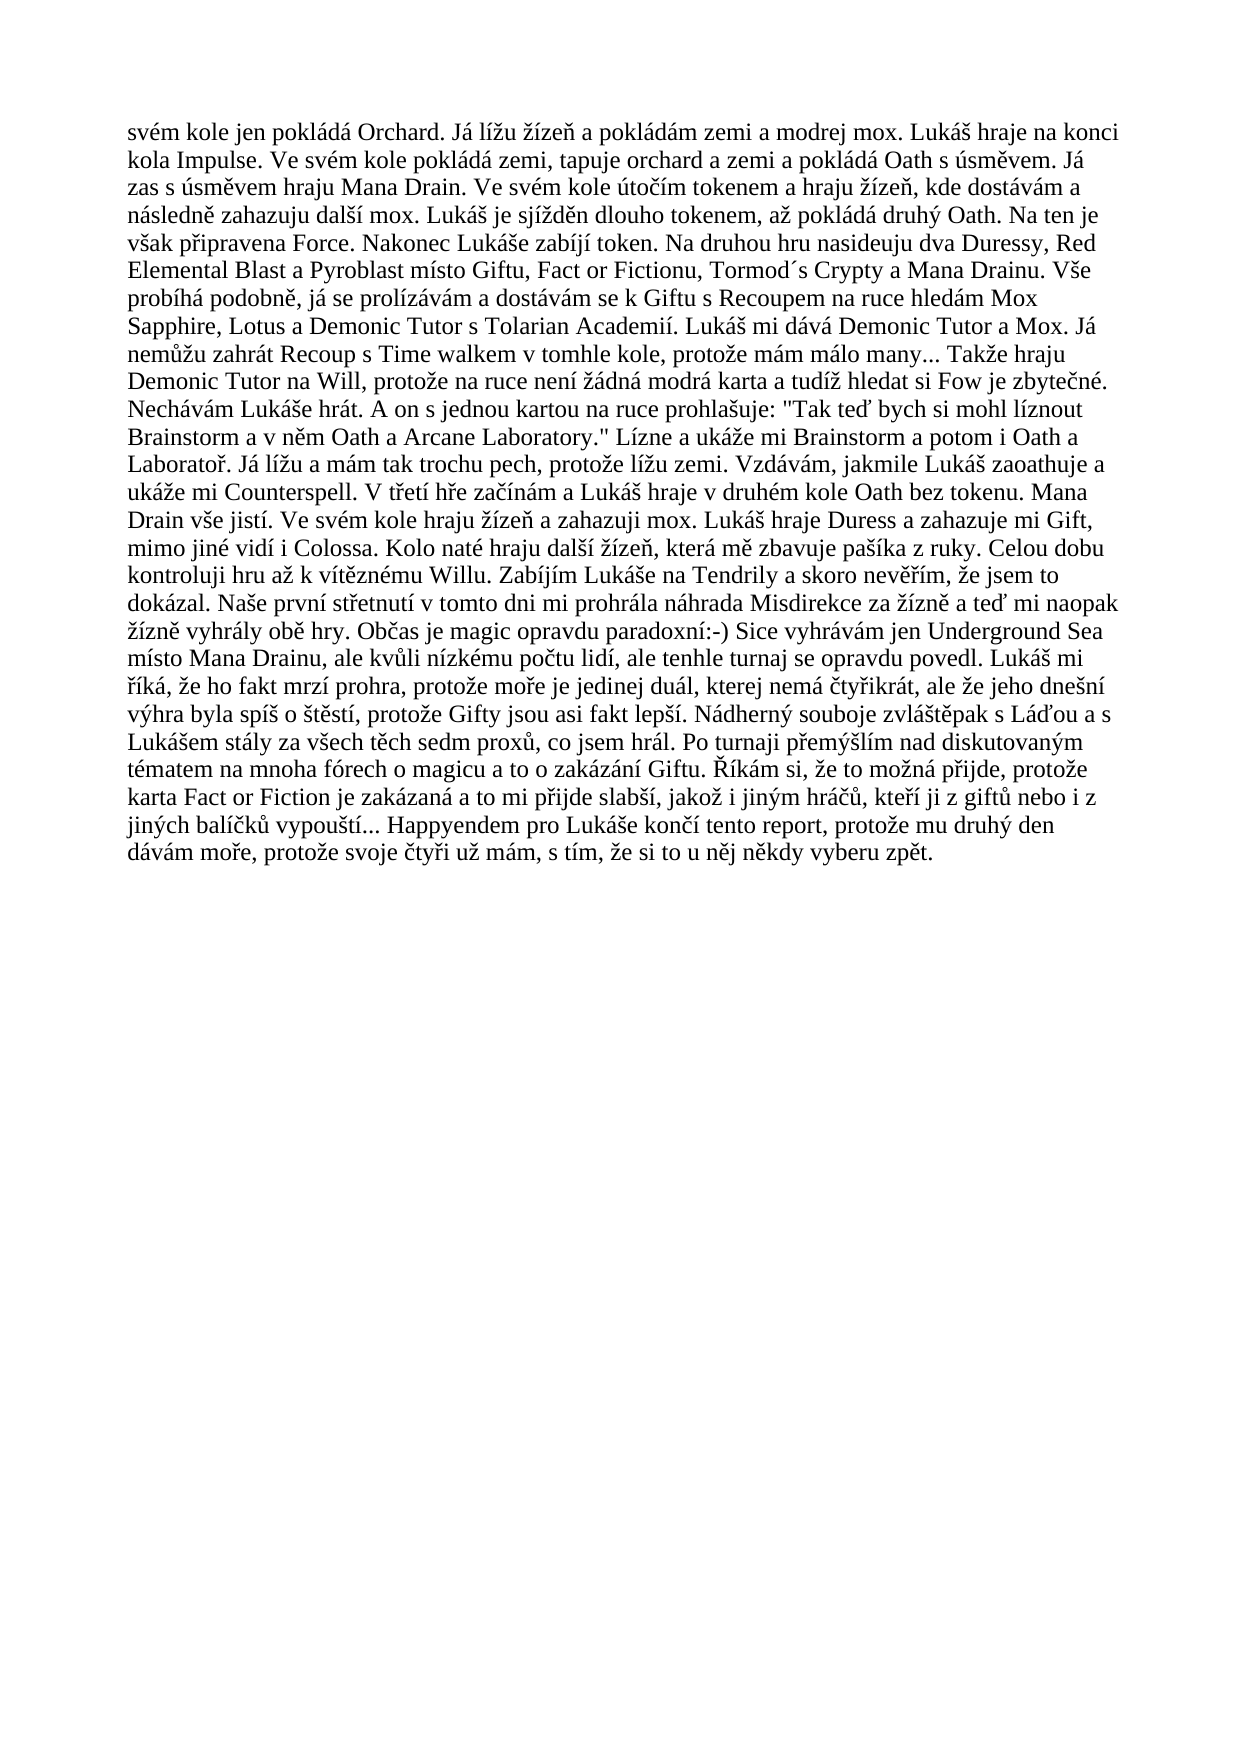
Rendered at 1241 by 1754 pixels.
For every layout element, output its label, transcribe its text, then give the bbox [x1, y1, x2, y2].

text svém kole jen pokládá Orchard. Já lížu žízeň a pokládám zemi a modrej mox. Lukáš hraje na konci kola Impulse. Ve svém kole pokládá zemi, tapuje orchard a zemi a pokládá Oath s úsměvem. Já zas s úsměvem hraju Mana Drain. Ve svém kole útočím tokenem a hraju žízeň, kde dostávám a následně zahazuju další mox. Lukáš je sjížděn dlouho tokenem, až pokládá druhý Oath. Na ten je však připravena Force. Nakonec Lukáše zabíjí token. Na druhou hru nasideuju dva Duressy, Red Elemental Blast a Pyroblast místo Giftu, Fact or Fictionu, Tormod´s Crypty a Mana Drainu. Vše probíhá podobně, já se prolízávám a dostávám se k Giftu s Recoupem na ruce hledám Mox Sapphire, Lotus a Demonic Tutor s Tolarian Academií. Lukáš mi dává Demonic Tutor a Mox. Já nemůžu zahrát Recoup s Time walkem v tomhle kole, protože mám málo many... Takže hraju Demonic Tutor na Will, protože na ruce není žádná modrá karta a tudíž hledat si Fow je zbytečné. Nechávám Lukáše hrát. A on s jednou kartou na ruce prohlašuje: "Tak teď bych si mohl líznout Brainstorm a v něm Oath a Arcane Laboratory." Lízne a ukáže mi Brainstorm a potom i Oath a Laboratoř. Já lížu a mám tak trochu pech, protože lížu zemi. Vzdávám, jakmile Lukáš zaoathuje a ukáže mi Counterspell. V třetí hře začínám a Lukáš hraje v druhém kole Oath bez tokenu. Mana Drain vše jistí. Ve svém kole hraju žízeň a zahazuji mox. Lukáš hraje Duress a zahazuje mi Gift, mimo jiné vidí i Colossa. Kolo naté hraju další žízeň, která mě zbavuje pašíka z ruky. Celou dobu kontroluji hru až k vítěznému Willu. Zabíjím Lukáše na Tendrily a skoro nevěřím, že jsem to dokázal. Naše první střetnutí v tomto dni mi prohrála náhrada Misdirekce za žízně a teď mi naopak žízně vyhrály obě hry. Občas je magic opravdu paradoxní:-) Sice vyhrávám jen Underground Sea místo Mana Drainu, ale kvůli nízkému počtu lidí, ale tenhle turnaj se opravdu povedl. Lukáš mi říká, že ho fakt mrzí prohra, protože moře je jedinej duál, kterej nemá čtyřikrát, ale že jeho dnešní výhra byla spíš o štěstí, protože Gifty jsou asi fakt lepší. Nádherný souboje zvláštěpak s Láďou a s Lukášem stály za všech těch sedm proxů, co jsem hrál. Po turnaji přemýšlím nad diskutovaným tématem na mnoha fórech o magicu a to o zakázání Giftu. Říkám si, že to možná přijde, protože karta Fact or Fiction je zakázaná a to mi přijde slabší, jakož i jiným hráčů, kteří ji z giftů nebo i z jiných balíčků vypouští... Happyendem pro Lukáše končí tento report, protože mu druhý den dávám moře, protože svoje čtyři už mám, s tím, že si to u něj někdy vyberu zpět. [127, 118, 1122, 866]
